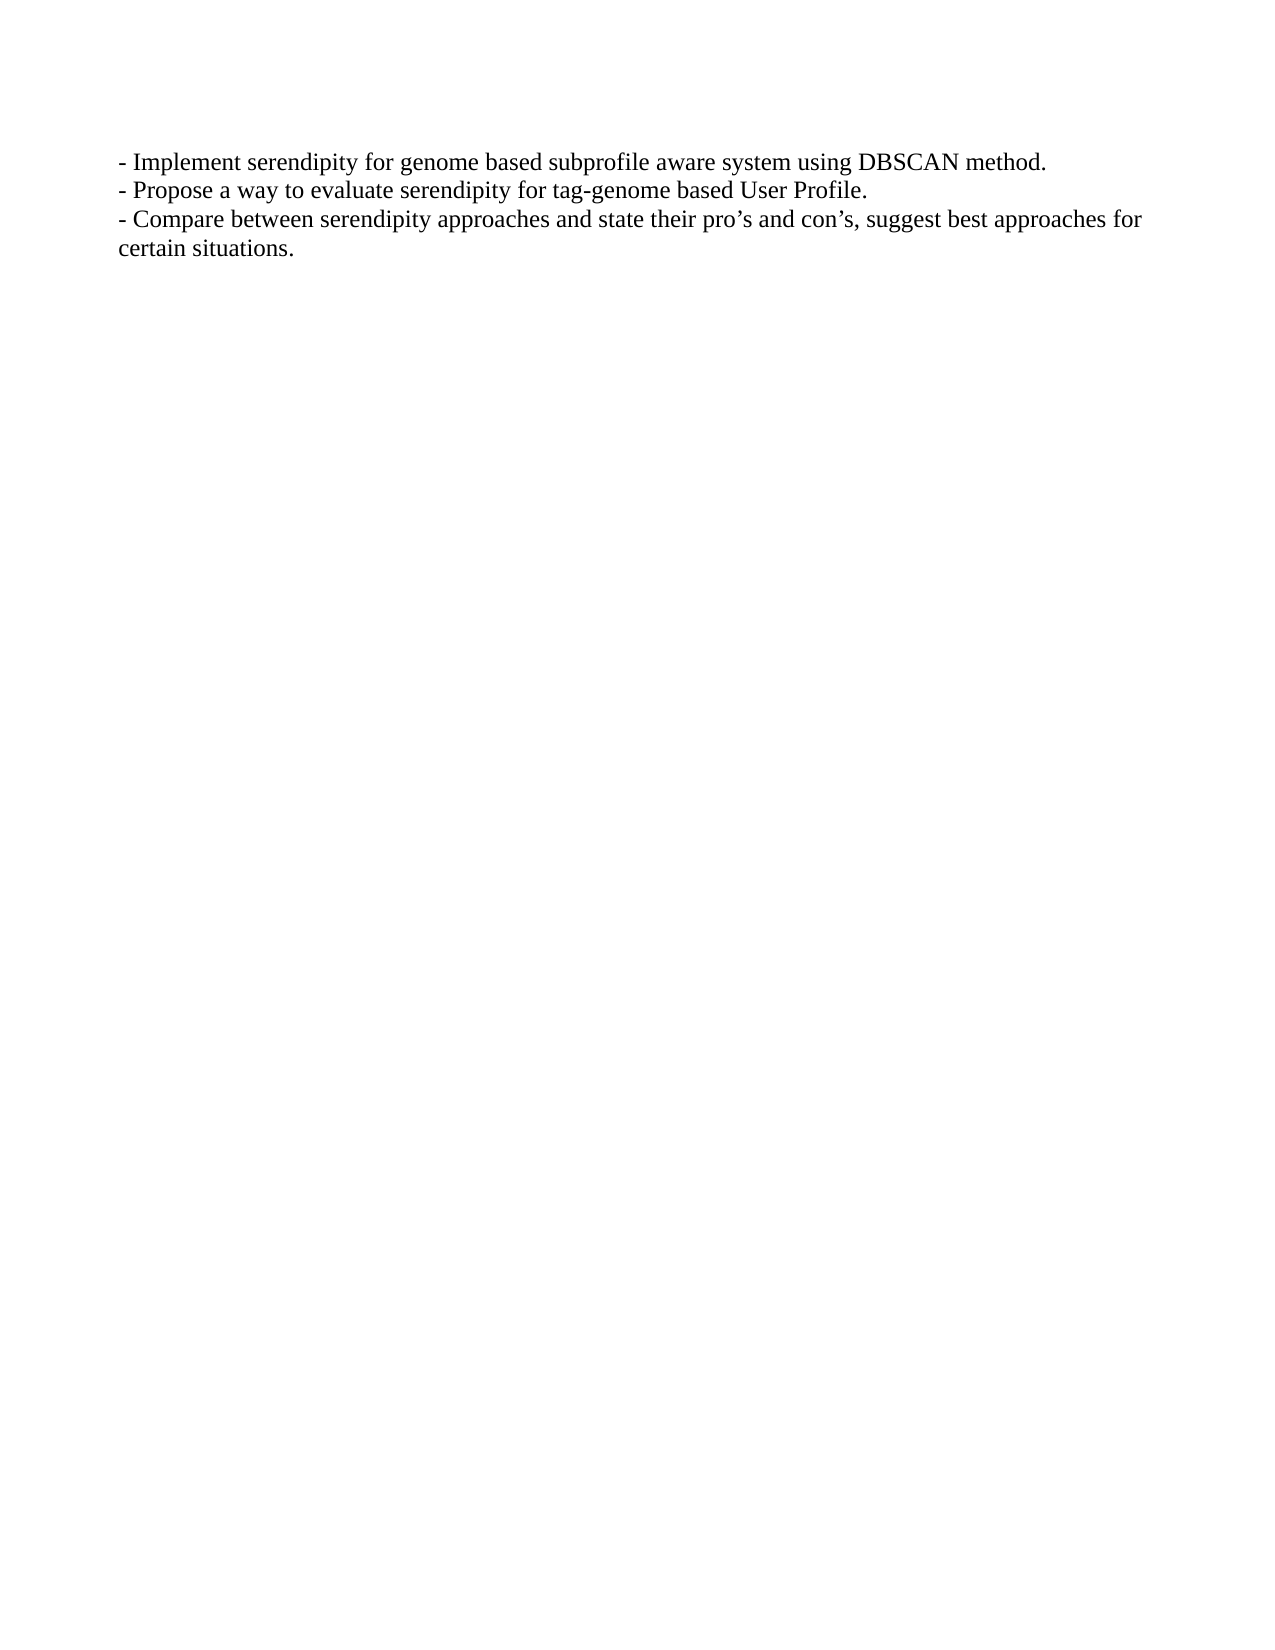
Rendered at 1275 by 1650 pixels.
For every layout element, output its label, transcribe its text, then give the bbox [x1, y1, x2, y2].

text - Compare between serendipity approaches and state their pro’s and con’s, suggest best approaches for certain situations. [118, 204, 1157, 262]
text - Implement serendipity for genome based subprofile aware system using DBSCAN method. [118, 147, 1157, 176]
text - Propose a way to evaluate serendipity for tag-genome based User Profile. [118, 176, 1157, 204]
